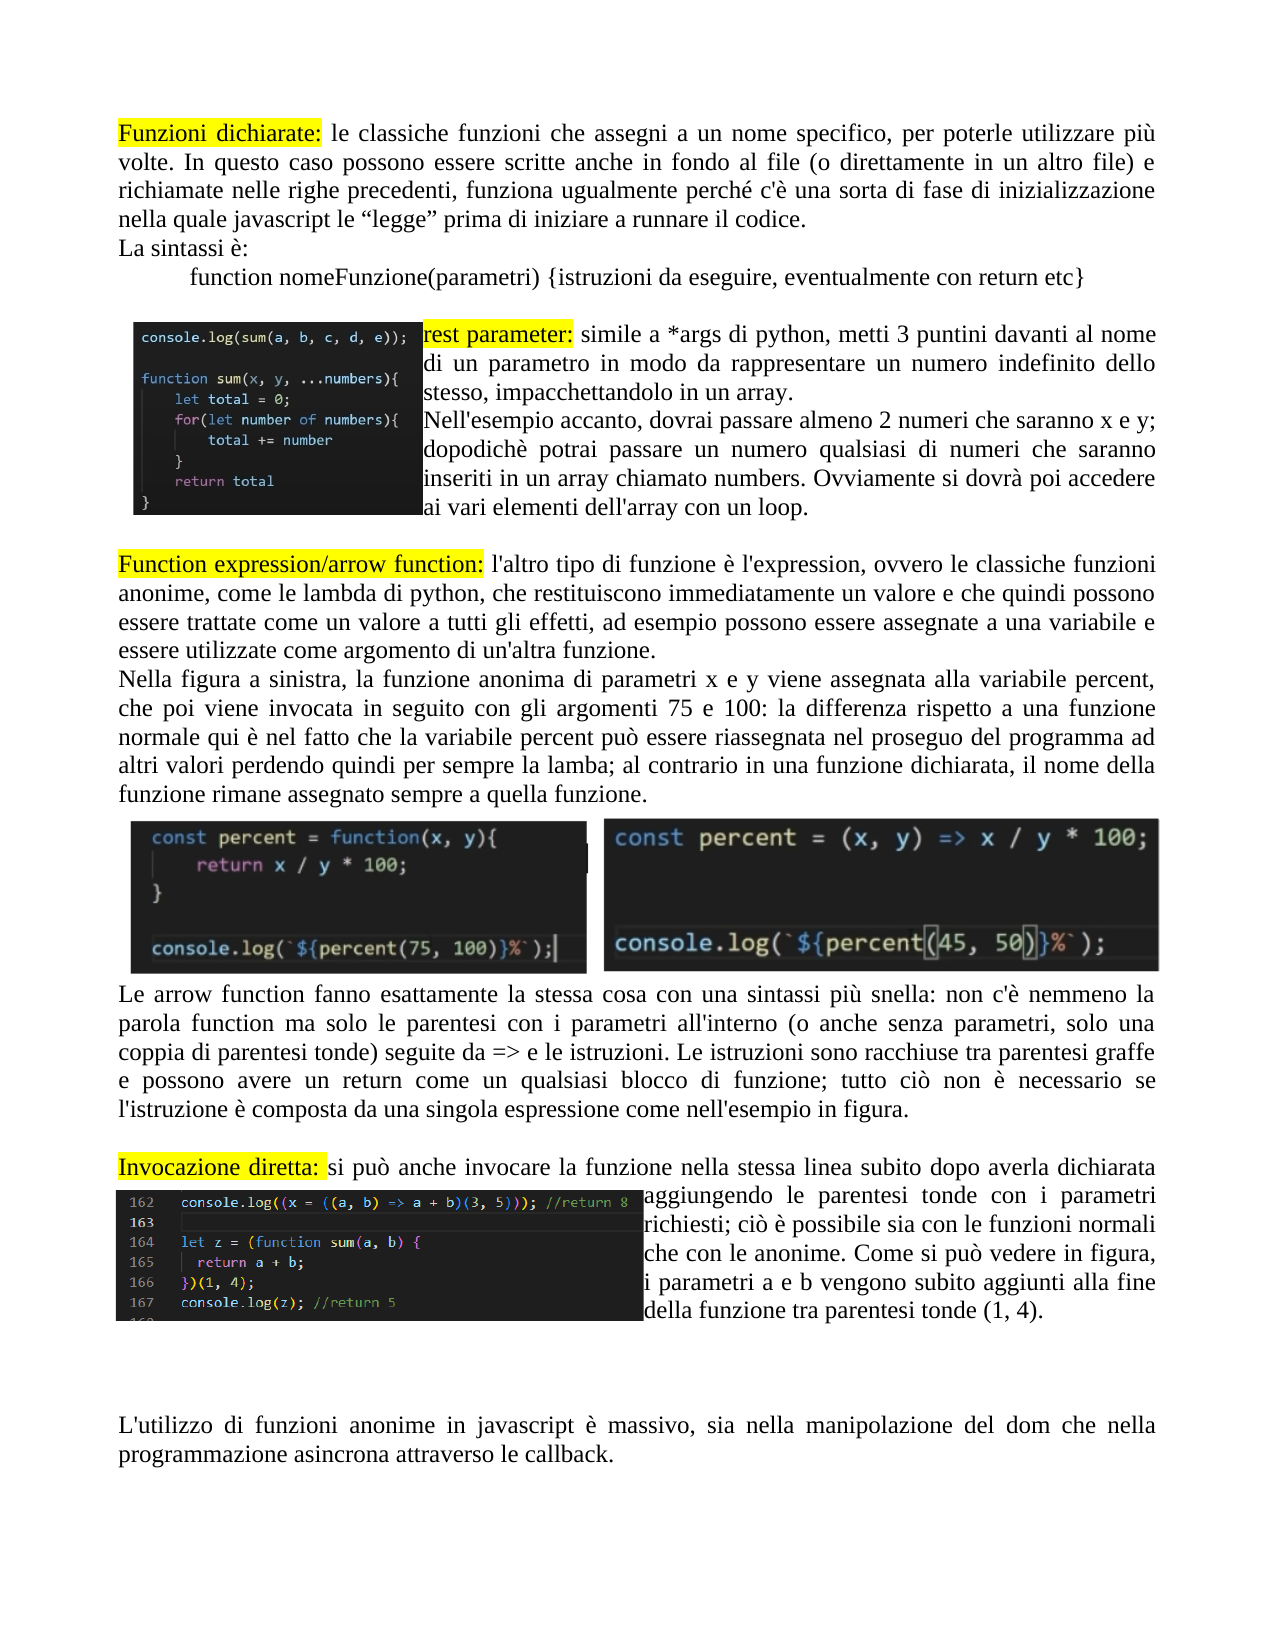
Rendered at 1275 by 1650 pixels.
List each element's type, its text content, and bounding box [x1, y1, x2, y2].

text Funzioni dichiarate: le classiche funzioni che assegni a un nome specifico, per poterle utilizzare più volte. In questo caso possono essere scritte anche in fondo al file (o direttamente in un altro file) e richiamate nelle righe precedenti, funziona ugualmente perché c'è una sorta di fase di inizializzazione nella quale javascript le “legge” prima di iniziare a runnare il codice. [118, 118, 1157, 233]
text Nell'esempio accanto, dovrai passare almeno 2 numeri che saranno x e y; dopodichè potrai passare un numero qualsiasi di numeri che saranno inseriti in un array chiamato numbers. Ovviamente si dovrà poi accedere ai vari elementi dell'array con un loop. [118, 406, 1157, 521]
text rest parameter: simile a *args di python, metti 3 puntini davanti al nome di un parametro in modo da rappresentare un numero indefinito dello stesso, impacchettandolo in un array. [118, 319, 1157, 406]
picture [126, 815, 1166, 980]
text L'utilizzo di funzioni anonime in javascript è massivo, sia nella manipolazione del dom che nella programmazione asincrona attraverso le callback. [118, 1410, 1157, 1468]
text Invocazione diretta: si può anche invocare la funzione nella stessa linea subito dopo averla dichiarata aggiungendo le parentesi tonde con i parametri richiesti; ciò è possibile sia con le funzioni normali che con le anonime. Come si può vedere in figura, i parametri a e b vengono subito aggiunti alla fine della funzione tra parentesi tonde (1, 4). [118, 1152, 1157, 1324]
text Nella figura a sinistra, la funzione anonima di parametri x e y viene assegnata alla variabile percent, che poi viene invocata in seguito con gli argomenti 75 e 100: la differenza rispetto a una funzione normale qui è nel fatto che la variabile percent può essere riassegnata nel proseguo del programma ad altri valori perdendo quindi per sempre la lamba; al contrario in una funzione dichiarata, il nome della funzione rimane assegnato sempre a quella funzione. [118, 664, 1157, 808]
text Function expression/arrow function: l'altro tipo di funzione è l'expression, ovvero le classiche funzioni anonime, come le lambda di python, che restituiscono immediatamente un valore e che quindi possono essere trattate come un valore a tutti gli effetti, ad esempio possono essere assegnate a una variabile e essere utilizzate come argomento di un'altra funzione. [118, 549, 1157, 664]
picture [115, 1190, 644, 1321]
picture [133, 322, 423, 515]
text La sintassi è: [118, 233, 1157, 262]
text Le arrow function fanno esattamente la stessa cosa con una sintassi più snella: non c'è nemmeno la parola function ma solo le parentesi con i parametri all'interno (o anche senza parametri, solo una coppia di parentesi tonde) seguite da => e le istruzioni. Le istruzioni sono racchiuse tra parentesi graffe e possono avere un return come un qualsiasi blocco di funzione; tutto ciò non è necessario se l'istruzione è composta da una singola espressione come nell'esempio in figura. [118, 808, 1157, 1123]
text function nomeFunzione(parametri) {istruzioni da eseguire, eventualmente con return etc} [118, 262, 1157, 291]
